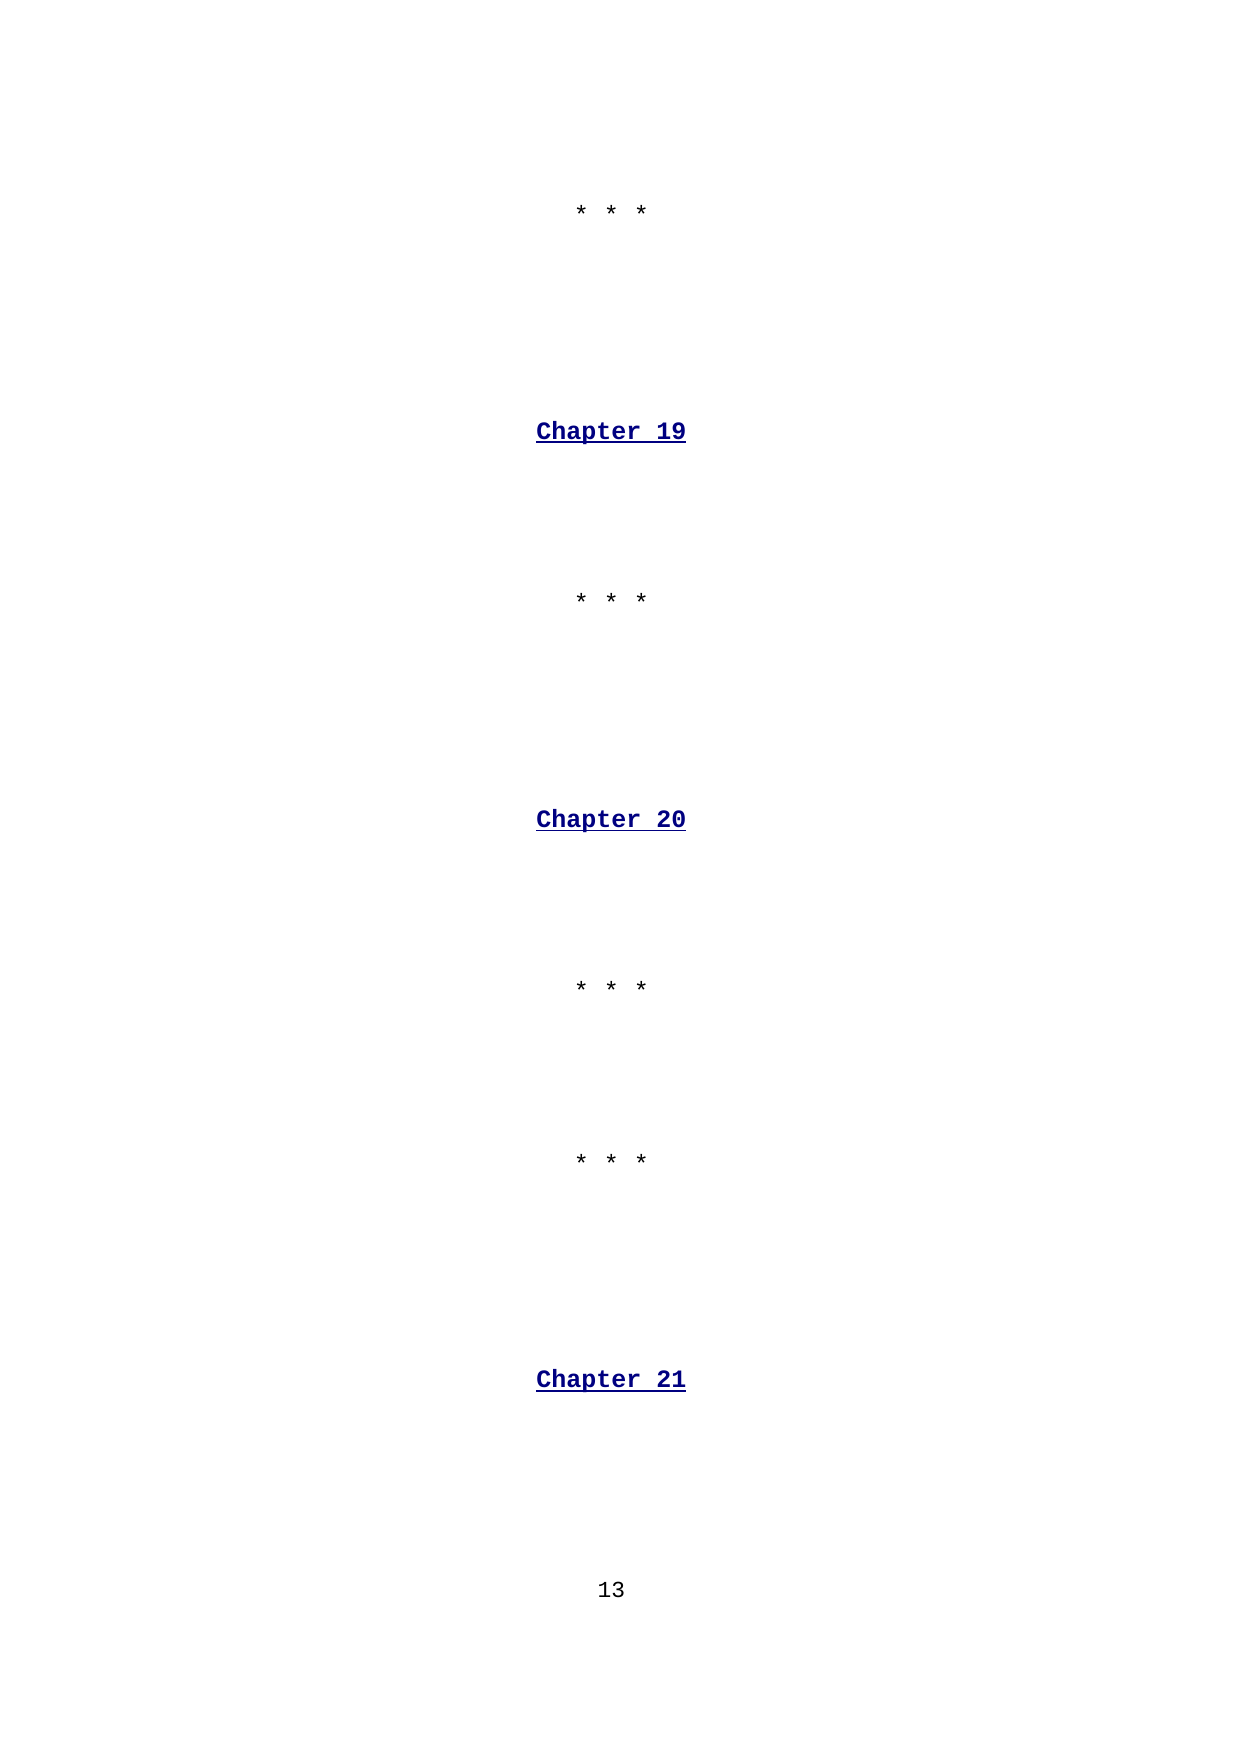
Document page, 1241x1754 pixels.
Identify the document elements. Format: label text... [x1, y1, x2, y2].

subtitle Chapter 21 [159, 1353, 1063, 1396]
subtitle * * * [159, 577, 1063, 620]
subtitle * * * [159, 189, 1063, 232]
subtitle Chapter 19 [159, 404, 1063, 448]
subtitle * * * [159, 965, 1063, 1008]
subtitle * * * [159, 1138, 1063, 1181]
subtitle Chapter 20 [159, 793, 1063, 836]
